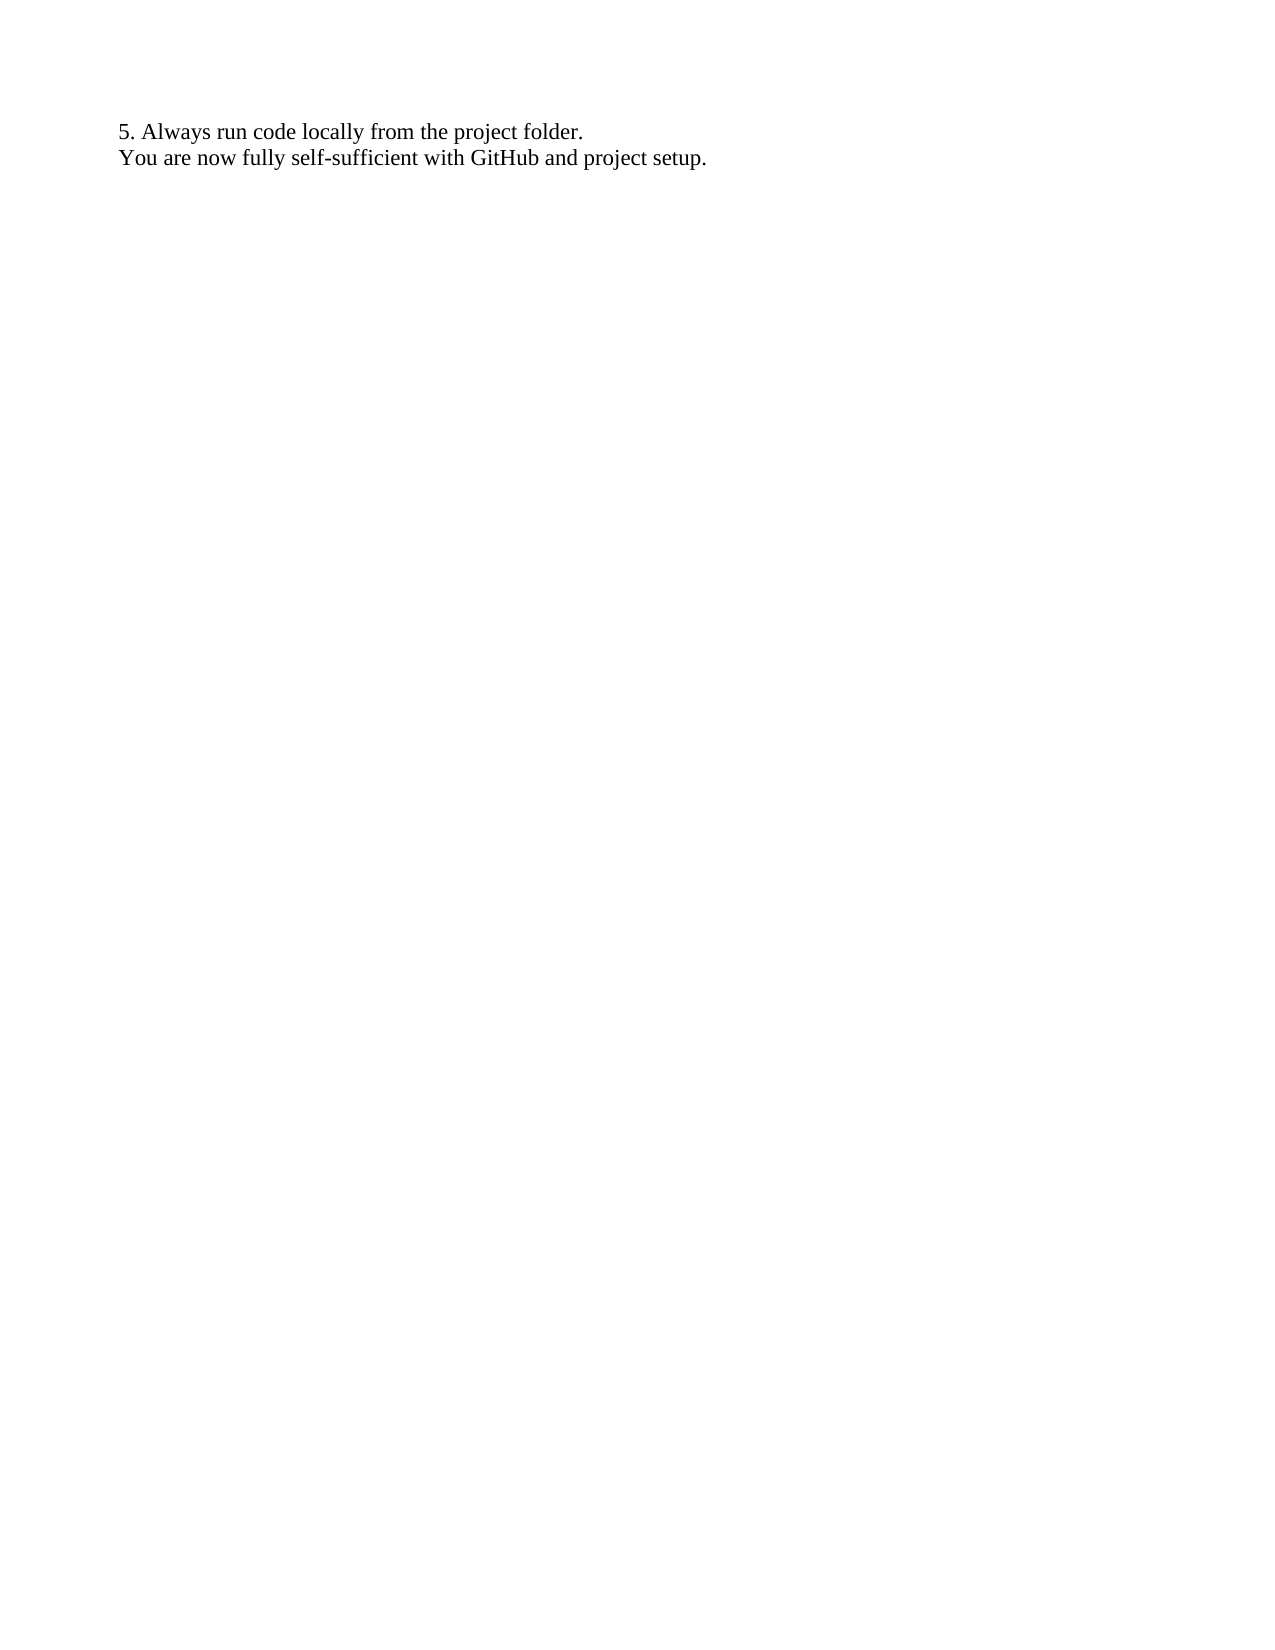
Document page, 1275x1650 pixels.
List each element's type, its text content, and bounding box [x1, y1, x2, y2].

text You are now fully self-sufficient with GitHub and project setup. [118, 144, 1157, 171]
text 5. Always run code locally from the project folder. [118, 118, 1157, 144]
